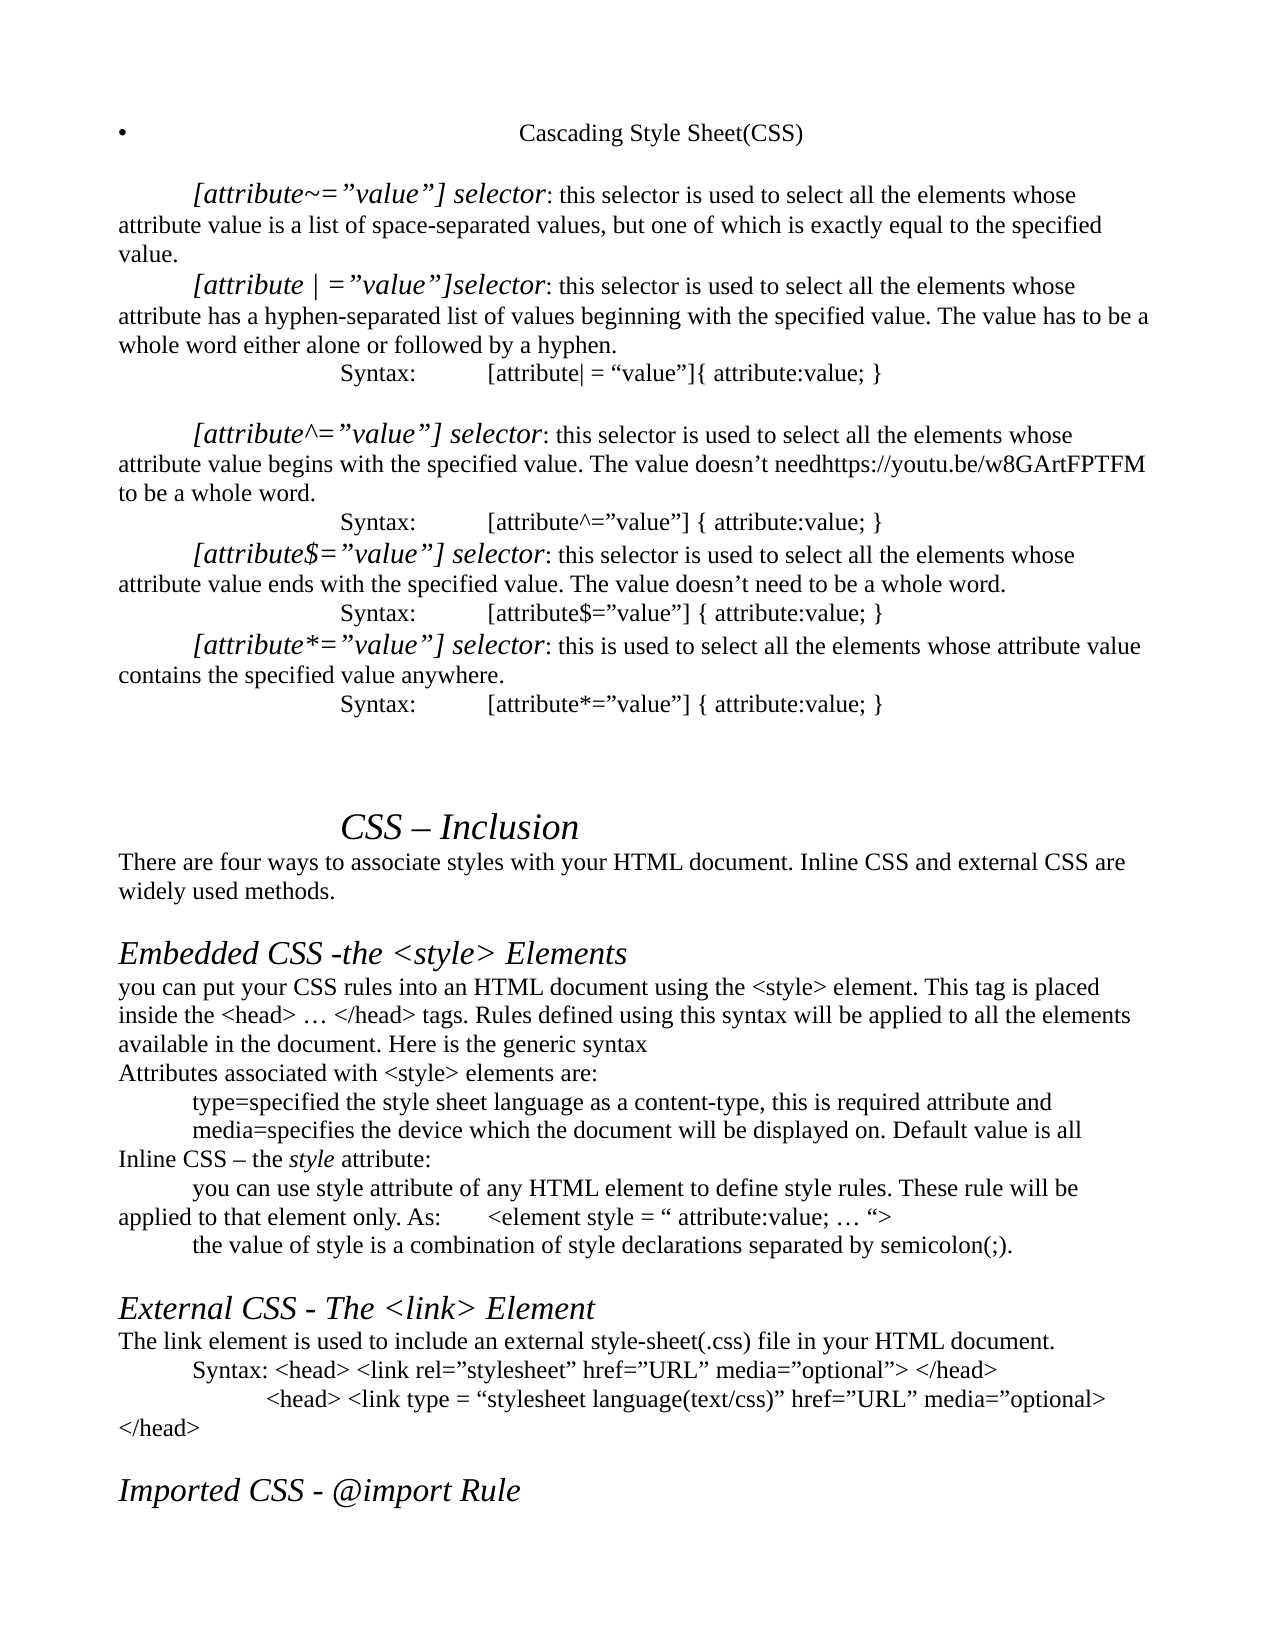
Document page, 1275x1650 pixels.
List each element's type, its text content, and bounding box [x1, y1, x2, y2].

text Inline CSS – the style attribute: [118, 1144, 1157, 1173]
text There are four ways to associate styles with your HTML document. Inline CSS and external CSS are widely used methods. [118, 847, 1157, 905]
text Syntax: <head> <link rel=”stylesheet” href=”URL” media=”optional”> </head> [118, 1355, 1157, 1384]
text Syntax: [attribute$=”value”] { attribute:value; } [118, 598, 1157, 627]
text [attribute | =”value”]selector: this selector is used to select all the elements whose attribute has a hyphen-separated list of values beginning with the specified value. The value has to be a whole word either alone or followed by a hyphen. [118, 267, 1157, 358]
text CSS – Inclusion [118, 804, 1157, 847]
text type=specified the style sheet language as a content-type, this is required attribute and [118, 1087, 1157, 1116]
text External CSS - The <link> Element [118, 1288, 1157, 1326]
text <head> <link type = “stylesheet language(text/css)” href=”URL” media=”optional> </head> [118, 1384, 1157, 1441]
text media=specifies the device which the document will be displayed on. Default value is all [118, 1116, 1157, 1144]
text Syntax: [attribute*=”value”] { attribute:value; } [118, 689, 1157, 718]
text Embedded CSS -the <style> Elements [118, 933, 1157, 972]
text Syntax: [attribute^=”value”] { attribute:value; } [118, 507, 1157, 536]
text Imported CSS - @import Rule [118, 1470, 1157, 1508]
text Attributes associated with <style> elements are: [118, 1058, 1157, 1087]
text the value of style is a combination of style declarations separated by semicolon(;). [118, 1231, 1157, 1259]
text [attribute^=”value”] selector: this selector is used to select all the elements whose attribute value begins with the specified value. The value doesn’t needhttps://youtu.be/w8GArtFPTFM to be a whole word. [118, 416, 1157, 507]
text you can put your CSS rules into an HTML document using the <style> element. This tag is placed inside the <head> … </head> tags. Rules defined using this syntax will be applied to all the elements available in the document. Here is the generic syntax [118, 972, 1157, 1058]
text [attribute~=”value”] selector: this selector is used to select all the elements whose attribute value is a list of space-separated values, but one of which is exactly equal to the specified value. [118, 176, 1157, 267]
text Syntax: [attribute| = “value”]{ attribute:value; } [118, 358, 1157, 387]
text you can use style attribute of any HTML element to define style rules. These rule will be applied to that element only. As: <element style = “ attribute:value; … “> [118, 1173, 1157, 1231]
text [attribute*=”value”] selector: this is used to select all the elements whose attribute value contains the specified value anywhere. [118, 627, 1157, 689]
text The link element is used to include an external style-sheet(.css) file in your HTML document. [118, 1326, 1157, 1355]
text [attribute$=”value”] selector: this selector is used to select all the elements whose attribute value ends with the specified value. The value doesn’t need to be a whole word. [118, 536, 1157, 598]
